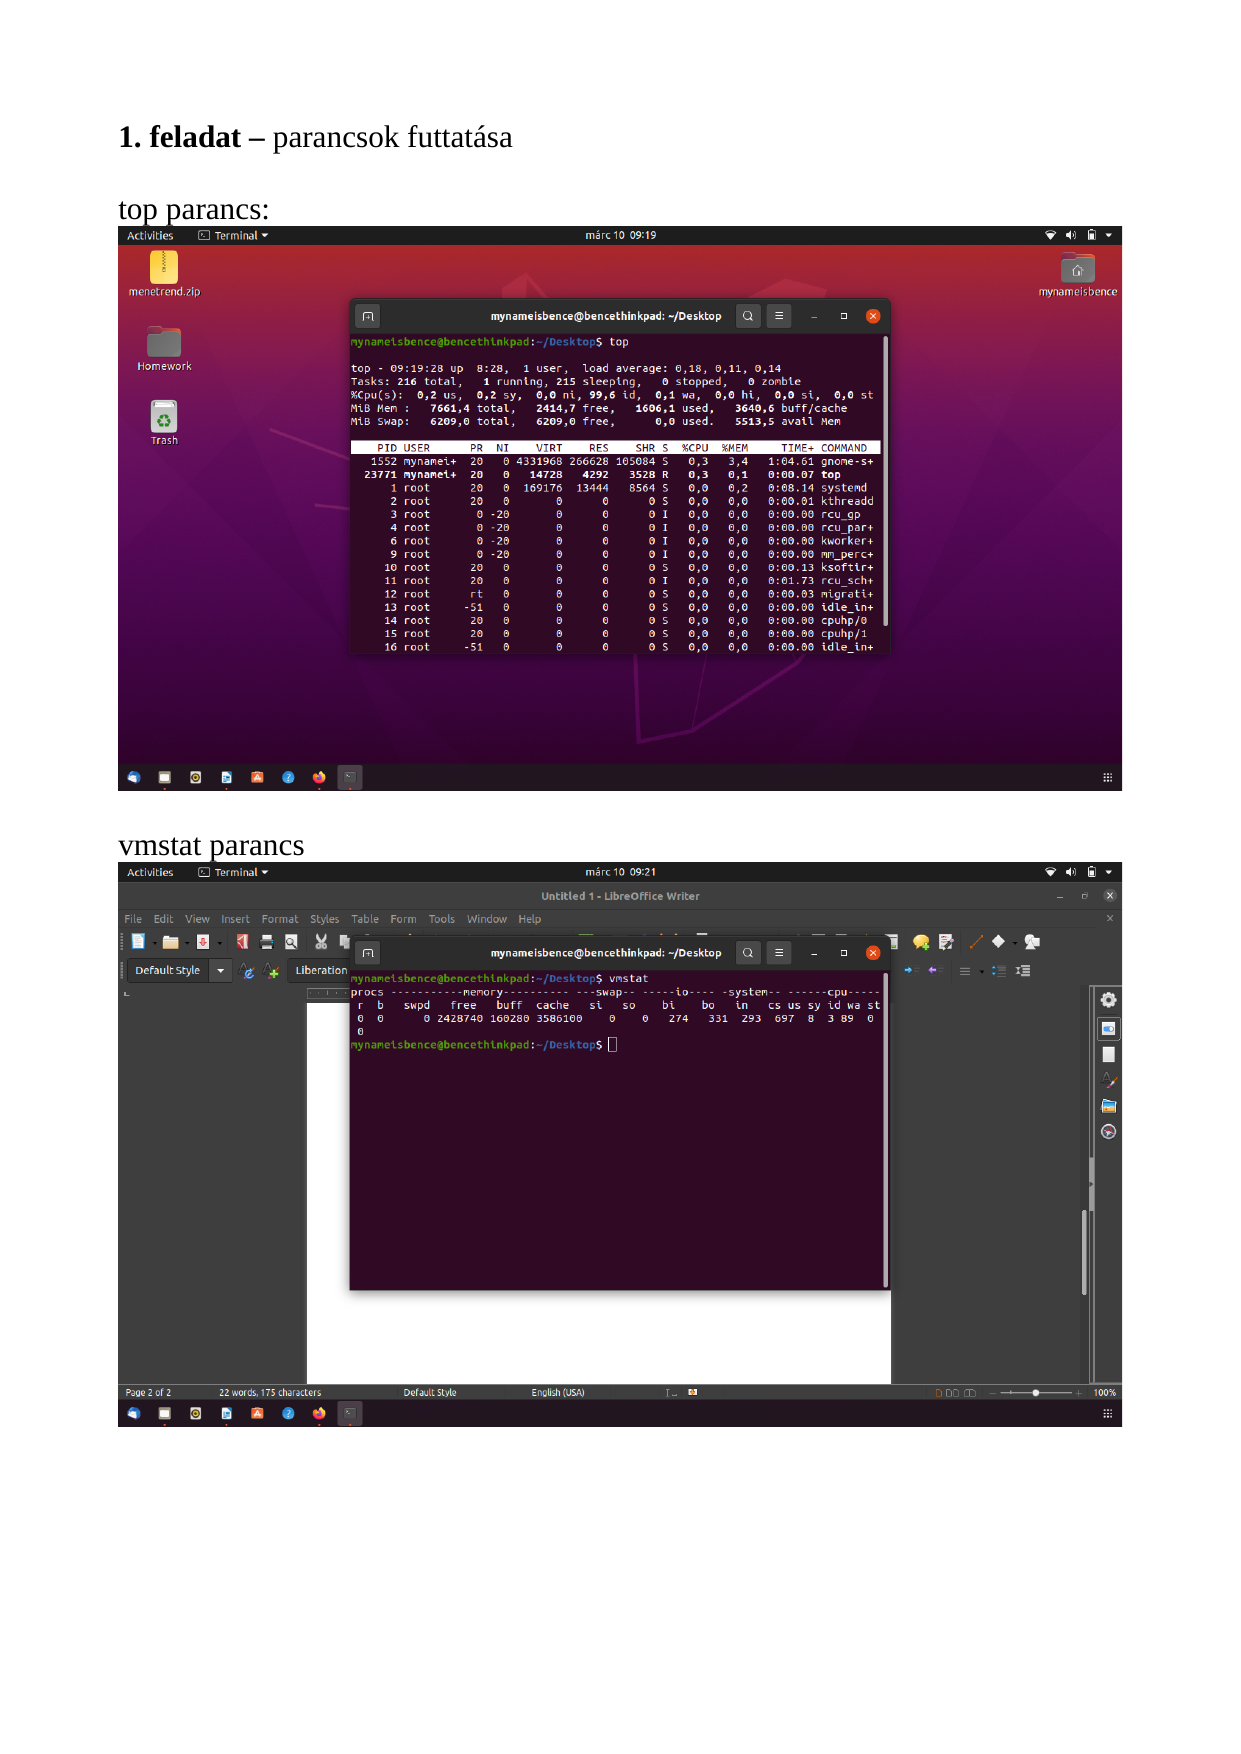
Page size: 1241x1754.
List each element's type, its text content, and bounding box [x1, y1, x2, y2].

text top parancs: [118, 190, 1122, 226]
picture [118, 226, 1123, 791]
text 1. feladat – parancsok futtatása [118, 118, 1122, 154]
text vmstat parancs [118, 826, 1122, 862]
picture [118, 862, 1123, 1427]
